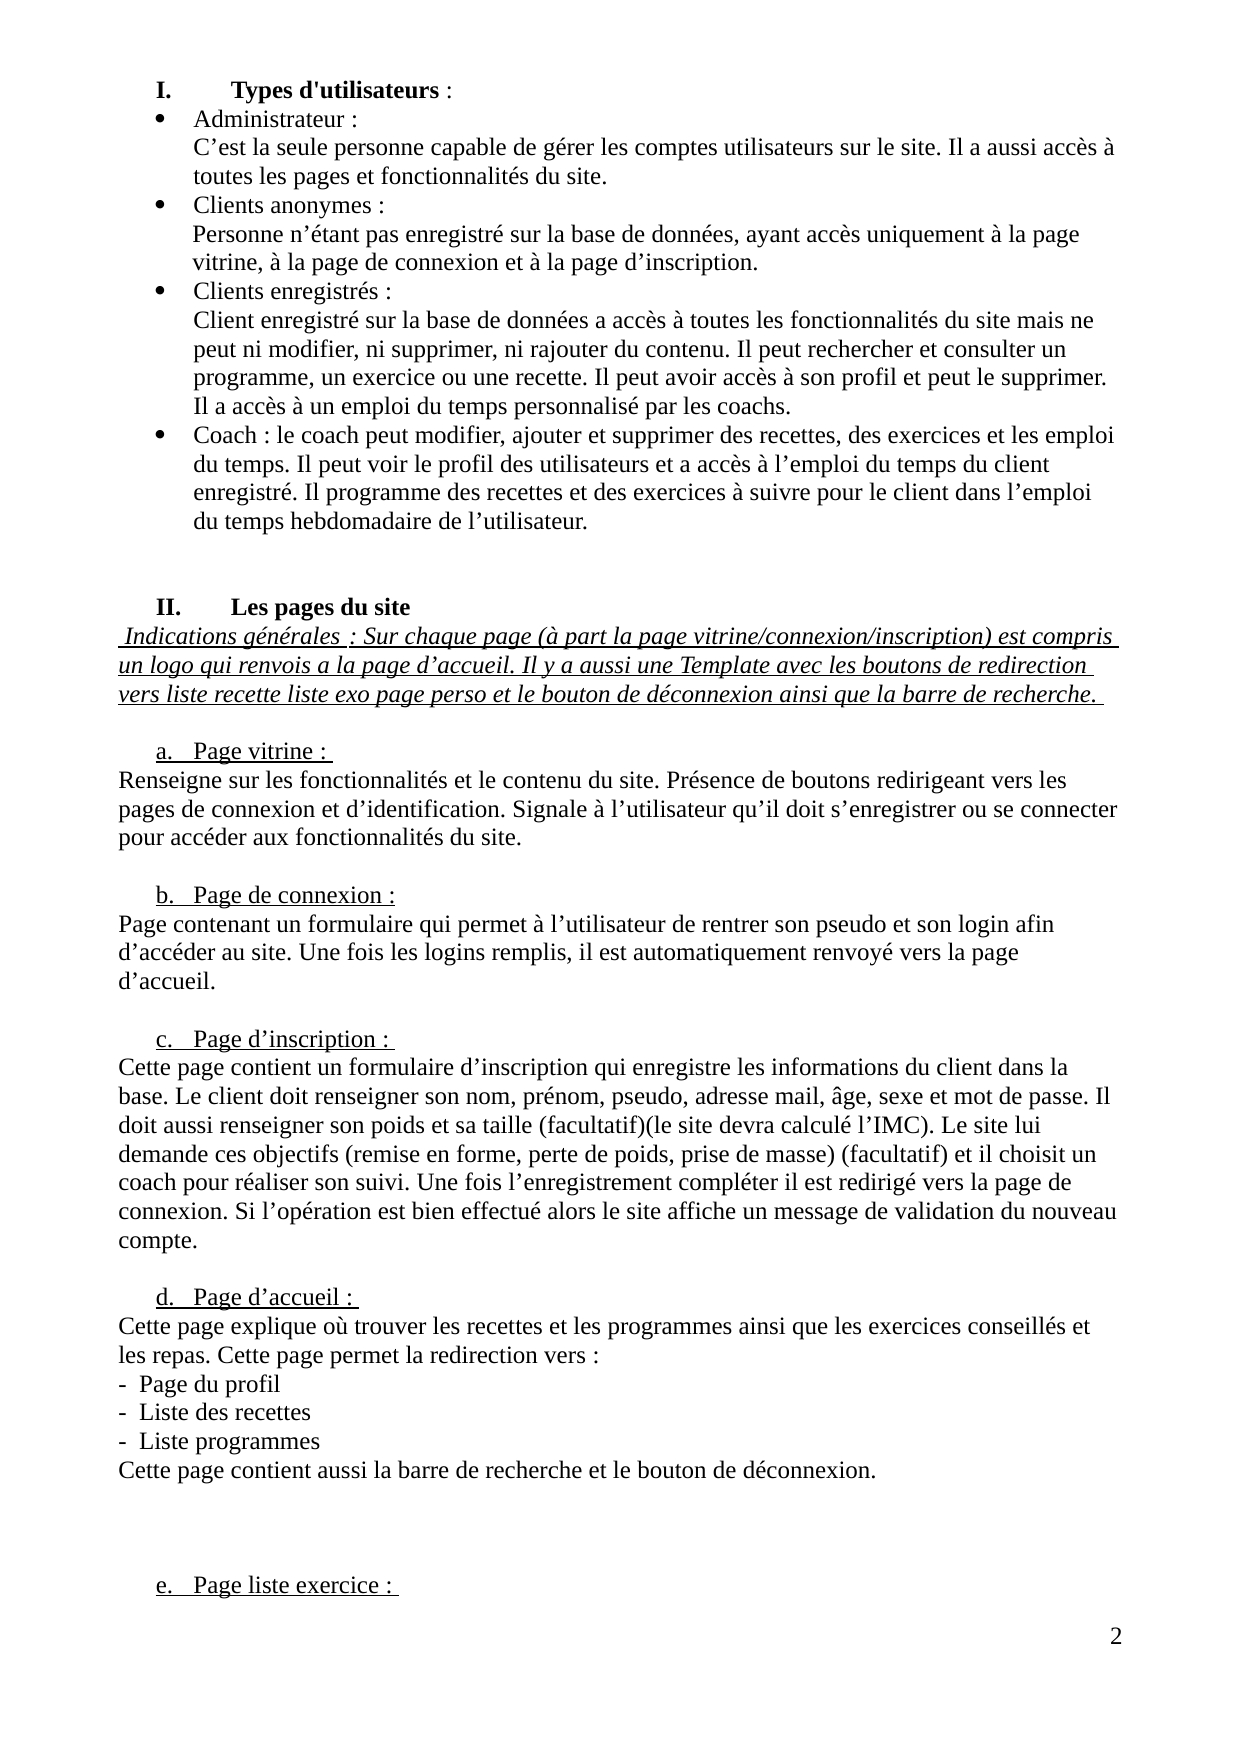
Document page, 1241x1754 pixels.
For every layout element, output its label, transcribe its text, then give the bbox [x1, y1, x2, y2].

list Page vitrine : [156, 736, 1122, 765]
text - Liste programmes [118, 1426, 1122, 1455]
list Page de connexion : [156, 880, 1122, 909]
list Administrateur : [156, 104, 1122, 132]
list Clients anonymes : [156, 190, 1122, 219]
list Page liste exercice : [156, 1570, 1122, 1599]
text Cette page contient aussi la barre de recherche et le bouton de déconnexion. [118, 1455, 1122, 1484]
text Client enregistré sur la base de données a accès à toutes les fonctionnalités du site mais ne peut ni modifier, ni supprimer, ni rajouter du contenu. Il peut rechercher et consulter un programme, un exercice ou une recette. Il peut avoir accès à son profil et peut le supprimer. Il a accès à un emploi du temps personnalisé par les coachs. [193, 305, 1122, 420]
list Les pages du site [156, 592, 1122, 621]
list Types d'utilisateurs : [156, 75, 1122, 104]
text C’est la seule personne capable de gérer les comptes utilisateurs sur le site. Il a aussi accès à toutes les pages et fonctionnalités du site. [193, 132, 1122, 190]
text Cette page explique où trouver les recettes et les programmes ainsi que les exercices conseillés et les repas. Cette page permet la redirection vers : [118, 1311, 1122, 1369]
list Clients enregistrés : [156, 276, 1122, 305]
text - Page du profil [118, 1369, 1122, 1397]
text Page contenant un formulaire qui permet à l’utilisateur de rentrer son pseudo et son login afin d’accéder au site. Une fois les logins remplis, il est automatiquement renvoyé vers la page d’accueil. [118, 909, 1122, 995]
list Page d’accueil : [156, 1282, 1122, 1311]
text - Liste des recettes [118, 1397, 1122, 1426]
list Page d’inscription : [156, 1024, 1122, 1052]
text Indications générales : Sur chaque page (à part la page vitrine/connexion/inscription) est compris un logo qui renvois a la page d’accueil. Il y a aussi une Template avec les boutons de redirection vers liste recette liste exo page perso et le bouton de déconnexion ainsi que la barre de recherche. [118, 621, 1122, 707]
text Renseigne sur les fonctionnalités et le contenu du site. Présence de boutons redirigeant vers les pages de connexion et d’identification. Signale à l’utilisateur qu’il doit s’enregistrer ou se connecter pour accéder aux fonctionnalités du site. [118, 765, 1122, 851]
list Coach : le coach peut modifier, ajouter et supprimer des recettes, des exercices et les emploi du temps. Il peut voir le profil des utilisateurs et a accès à l’emploi du temps du client enregistré. Il programme des recettes et des exercices à suivre pour le client dans l’emploi du temps hebdomadaire de l’utilisateur. [156, 420, 1122, 535]
text Personne n’étant pas enregistré sur la base de données, ayant accès uniquement à la page vitrine, à la page de connexion et à la page d’inscription. [192, 219, 1122, 276]
text Cette page contient un formulaire d’inscription qui enregistre les informations du client dans la base. Le client doit renseigner son nom, prénom, pseudo, adresse mail, âge, sexe et mot de passe. Il doit aussi renseigner son poids et sa taille (facultatif)(le site devra calculé l’IMC). Le site lui demande ces objectifs (remise en forme, perte de poids, prise de masse) (facultatif) et il choisit un coach pour réaliser son suivi. Une fois l’enregistrement compléter il est redirigé vers la page de connexion. Si l’opération est bien effectué alors le site affiche un message de validation du nouveau compte. [118, 1052, 1122, 1254]
